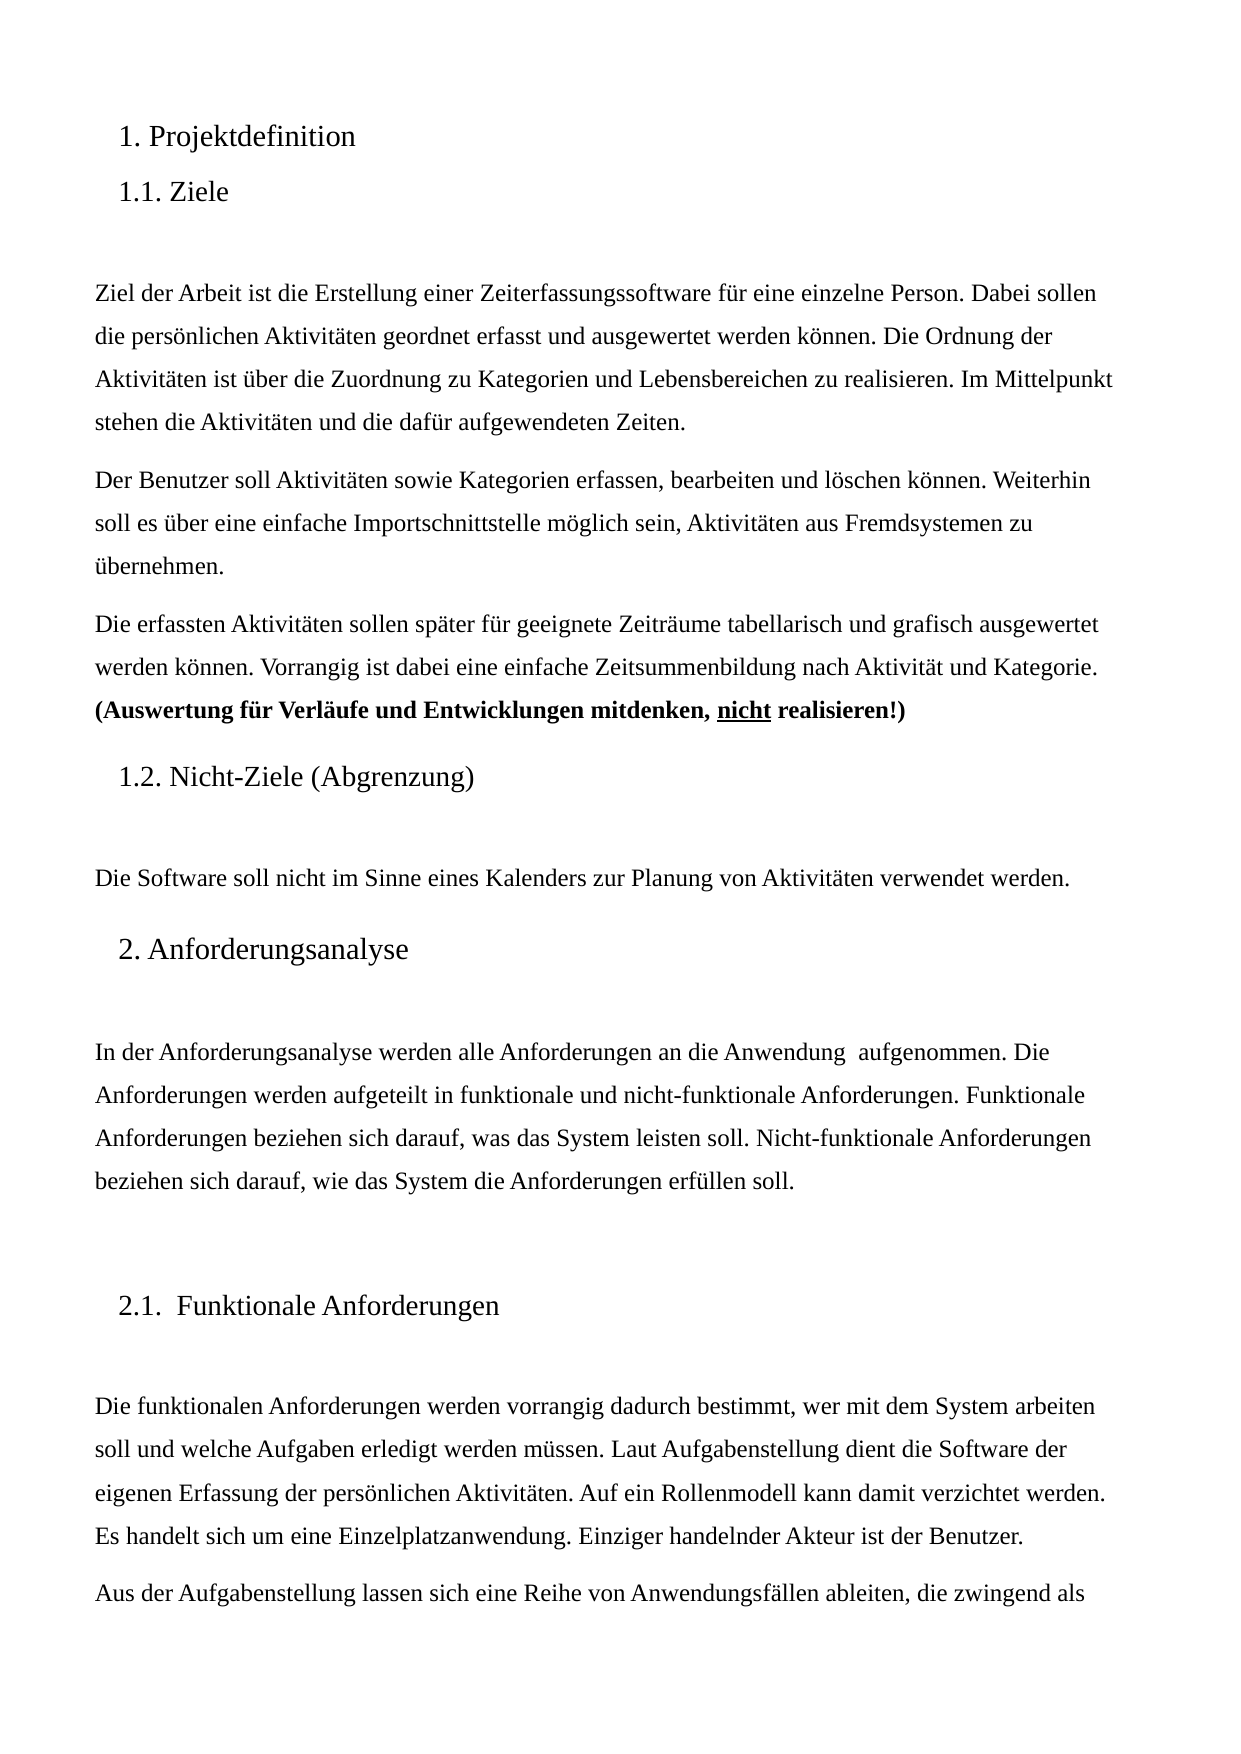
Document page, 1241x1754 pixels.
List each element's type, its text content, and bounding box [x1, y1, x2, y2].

text Ziel der Arbeit ist die Erstellung einer Zeiterfassungssoftware für eine einzelne Person. Dabei sollen die persönlichen Aktivitäten geordnet erfasst und ausgewertet werden können. Die Ordnung der Aktivitäten ist über die Zuordnung zu Kategorien und Lebensbereichen zu realisieren. Im Mittelpunkt stehen die Aktivitäten und die dafür aufgewendeten Zeiten. [94, 278, 1122, 436]
text In der Anforderungsanalyse werden alle Anforderungen an die Anwendung aufgenommen. Die Anforderungen werden aufgeteilt in funktionale und nicht-funktionale Anforderungen. Funktionale Anforderungen beziehen sich darauf, was das System leisten soll. Nicht-funktionale Anforderungen beziehen sich darauf, wie das System die Anforderungen erfüllen soll. [94, 1037, 1122, 1195]
text Die erfassten Aktivitäten sollen später für geeignete Zeiträume tabellarisch und grafisch ausgewertet werden können. Vorrangig ist dabei eine einfache Zeitsummenbildung nach Aktivität und Kategorie. (Auswertung für Verläufe und Entwicklungen mitdenken, nicht realisieren!) [94, 609, 1122, 724]
text Aus der Aufgabenstellung lassen sich eine Reihe von Anwendungsfällen ableiten, die zwingend als [94, 1578, 1122, 1607]
subtitle 2. Anforderungsanalyse [118, 931, 1122, 966]
subtitle 2.1. Funktionale Anforderungen [118, 1288, 1122, 1321]
text Die Software soll nicht im Sinne eines Kalenders zur Planung von Aktivitäten verwendet werden. [94, 863, 1122, 892]
subtitle 1. Projektdefinition [118, 118, 1122, 153]
subtitle 1.2. Nicht-Ziele (Abgrenzung) [118, 759, 1122, 793]
subtitle 1.1. Ziele [118, 174, 1122, 208]
text Der Benutzer soll Aktivitäten sowie Kategorien erfassen, bearbeiten und löschen können. Weiterhin soll es über eine einfache Importschnittstelle möglich sein, Aktivitäten aus Fremdsystemen zu übernehmen. [94, 465, 1122, 580]
text Die funktionalen Anforderungen werden vorrangig dadurch bestimmt, wer mit dem System arbeiten soll und welche Aufgaben erledigt werden müssen. Laut Aufgabenstellung dient die Software der eigenen Erfassung der persönlichen Aktivitäten. Auf ein Rollenmodell kann damit verzichtet werden. Es handelt sich um eine Einzelplatzanwendung. Einziger handelnder Akteur ist der Benutzer. [94, 1391, 1122, 1549]
